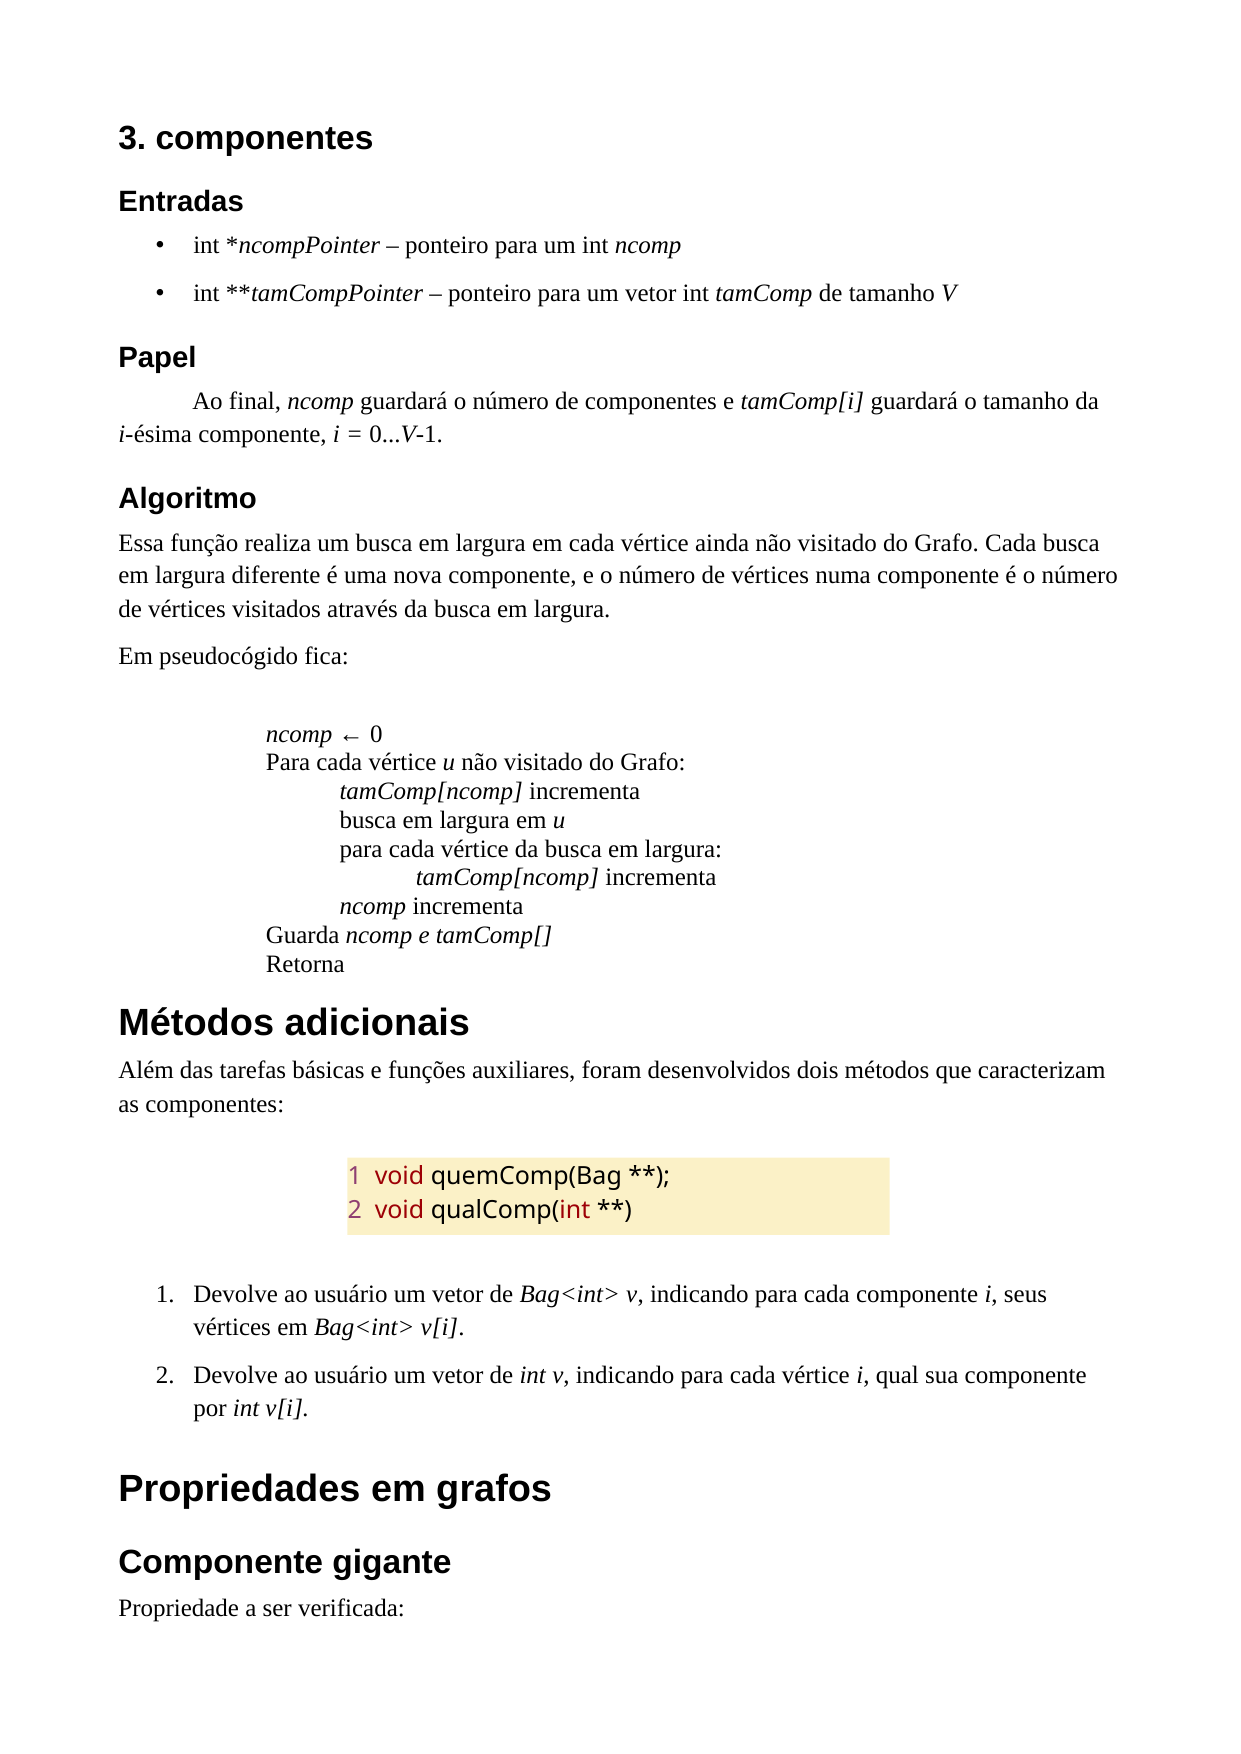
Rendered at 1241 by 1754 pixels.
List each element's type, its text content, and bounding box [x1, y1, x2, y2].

text Essa função realiza um busca em largura em cada vértice ainda não visitado do Grafo. Cada busca em largura diferente é uma nova componente, e o número de vértices numa componente é o número de vértices visitados através da busca em largura. [118, 528, 1122, 622]
subtitle Entradas [118, 184, 1122, 218]
list int *ncompPointer – ponteiro para um int ncomp [156, 230, 1122, 259]
text Além das tarefas básicas e funções auxiliares, foram desenvolvidos dois métodos que caracterizam as componentes: [118, 1056, 1122, 1117]
list Devolve ao usuário um vetor de int v, indicando para cada vértice i, qual sua componente por int v[i]. [156, 1360, 1122, 1421]
subtitle 3. componentes [118, 118, 1122, 157]
text Ao final, ncomp guardará o número de componentes e tamComp[i] guardará o tamanho da i-ésima componente, i = 0...V-1. [118, 386, 1122, 448]
list Devolve ao usuário um vetor de Bag<int> v, indicando para cada componente i, seus vértices em Bag<int> v[i]. [156, 1279, 1122, 1341]
list int **tamCompPointer – ponteiro para um vetor int tamComp de tamanho V [156, 278, 1122, 306]
subtitle Propriedades em grafos [118, 1465, 1122, 1509]
subtitle Componente gigante [118, 1542, 1122, 1581]
subtitle Métodos adicionais [118, 999, 1122, 1043]
text Em pseudocógido fica: [118, 641, 1122, 670]
subtitle Algoritmo [118, 481, 1122, 515]
text Propriedade a ser verificada: [118, 1593, 1122, 1622]
subtitle Papel [118, 340, 1122, 374]
